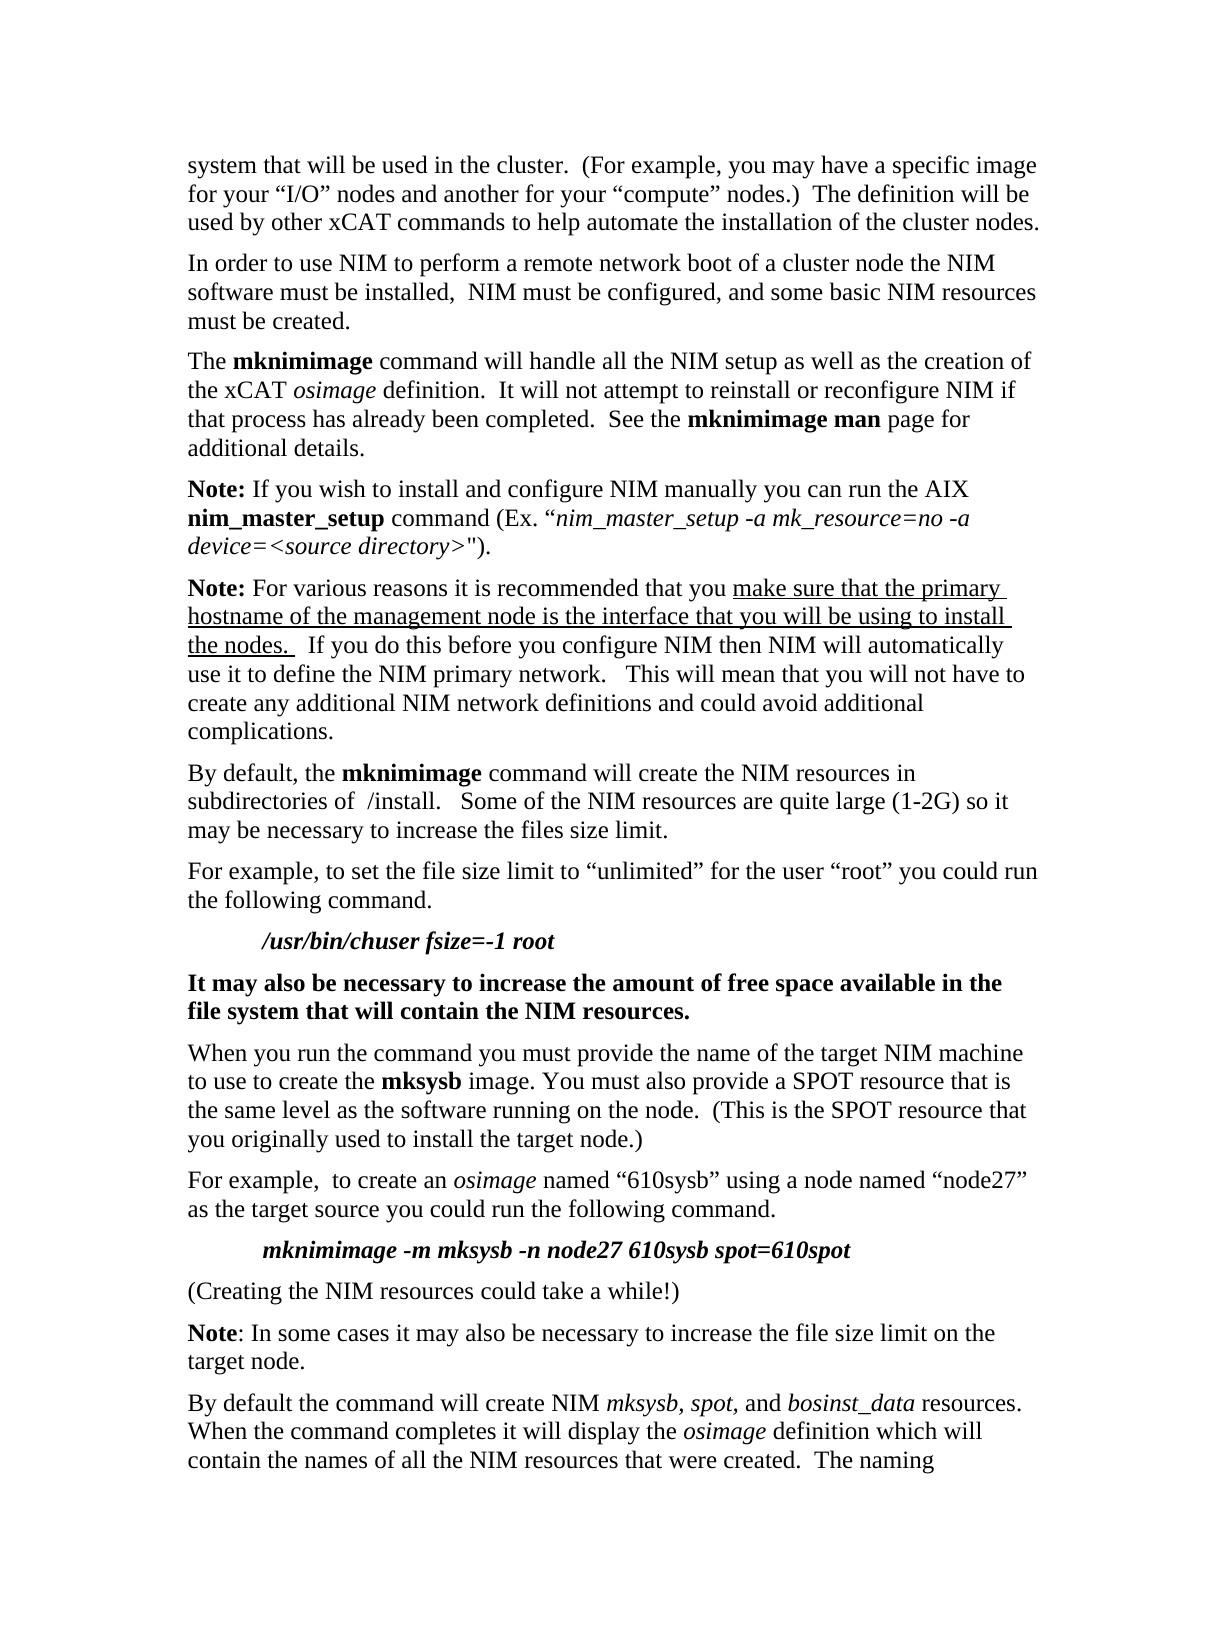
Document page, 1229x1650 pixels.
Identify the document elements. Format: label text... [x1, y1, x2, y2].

text By default the command will create NIM mksysb, spot, and bosinst_data resources. When the command completes it will display the osimage definition which will contain the names of all the NIM resources that were created. The naming [187, 1388, 1041, 1474]
text /usr/bin/chuser fsize=-1 root [187, 926, 1041, 955]
text The mknimimage command will handle all the NIM setup as well as the creation of the xCAT osimage definition. It will not attempt to reinstall or reconfigure NIM if that process has already been completed. See the mknimimage man page for additional details. [187, 346, 1041, 461]
text Note: In some cases it may also be necessary to increase the file size limit on the target node. [187, 1318, 1041, 1375]
text In order to use NIM to perform a remote network boot of a cluster node the NIM software must be installed, NIM must be configured, and some basic NIM resources must be created. [187, 248, 1041, 334]
text (Creating the NIM resources could take a while!) [187, 1276, 1041, 1305]
text Note: For various reasons it is recommended that you make sure that the primary hostname of the management node is the interface that you will be using to install the nodes. If you do this before you configure NIM then NIM will automatically use it to define the NIM primary network. This will mean that you will not have to create any additional NIM network definitions and could avoid additional complications. [187, 573, 1041, 745]
text When you run the command you must provide the name of the target NIM machine to use to create the mksysb image. You must also provide a SPOT resource that is the same level as the software running on the node. (This is the SPOT resource that you originally used to install the target node.) [187, 1038, 1041, 1153]
text For example, to set the file size limit to “unlimited” for the user “root” you could run the following command. [187, 856, 1041, 914]
text mknimimage -m mksysb -n node27 610sysb spot=610spot [187, 1235, 1041, 1264]
text It may also be necessary to increase the amount of free space available in the file system that will contain the NIM resources. [187, 968, 1041, 1025]
text system that will be used in the cluster. (For example, you may have a specific image for your “I/O” nodes and another for your “compute” nodes.) The definition will be used by other xCAT commands to help automate the installation of the cluster nodes. [187, 150, 1041, 236]
text For example, to create an osimage named “610sysb” using a node named “node27” as the target source you could run the following command. [187, 1165, 1041, 1223]
text By default, the mknimimage command will create the NIM resources in subdirectories of /install. Some of the NIM resources are quite large (1-2G) so it may be necessary to increase the files size limit. [187, 758, 1041, 844]
text Note: If you wish to install and configure NIM manually you can run the AIX nim_master_setup command (Ex. “nim_master_setup -a mk_resource=no -a device=<source directory>"). [187, 474, 1041, 560]
